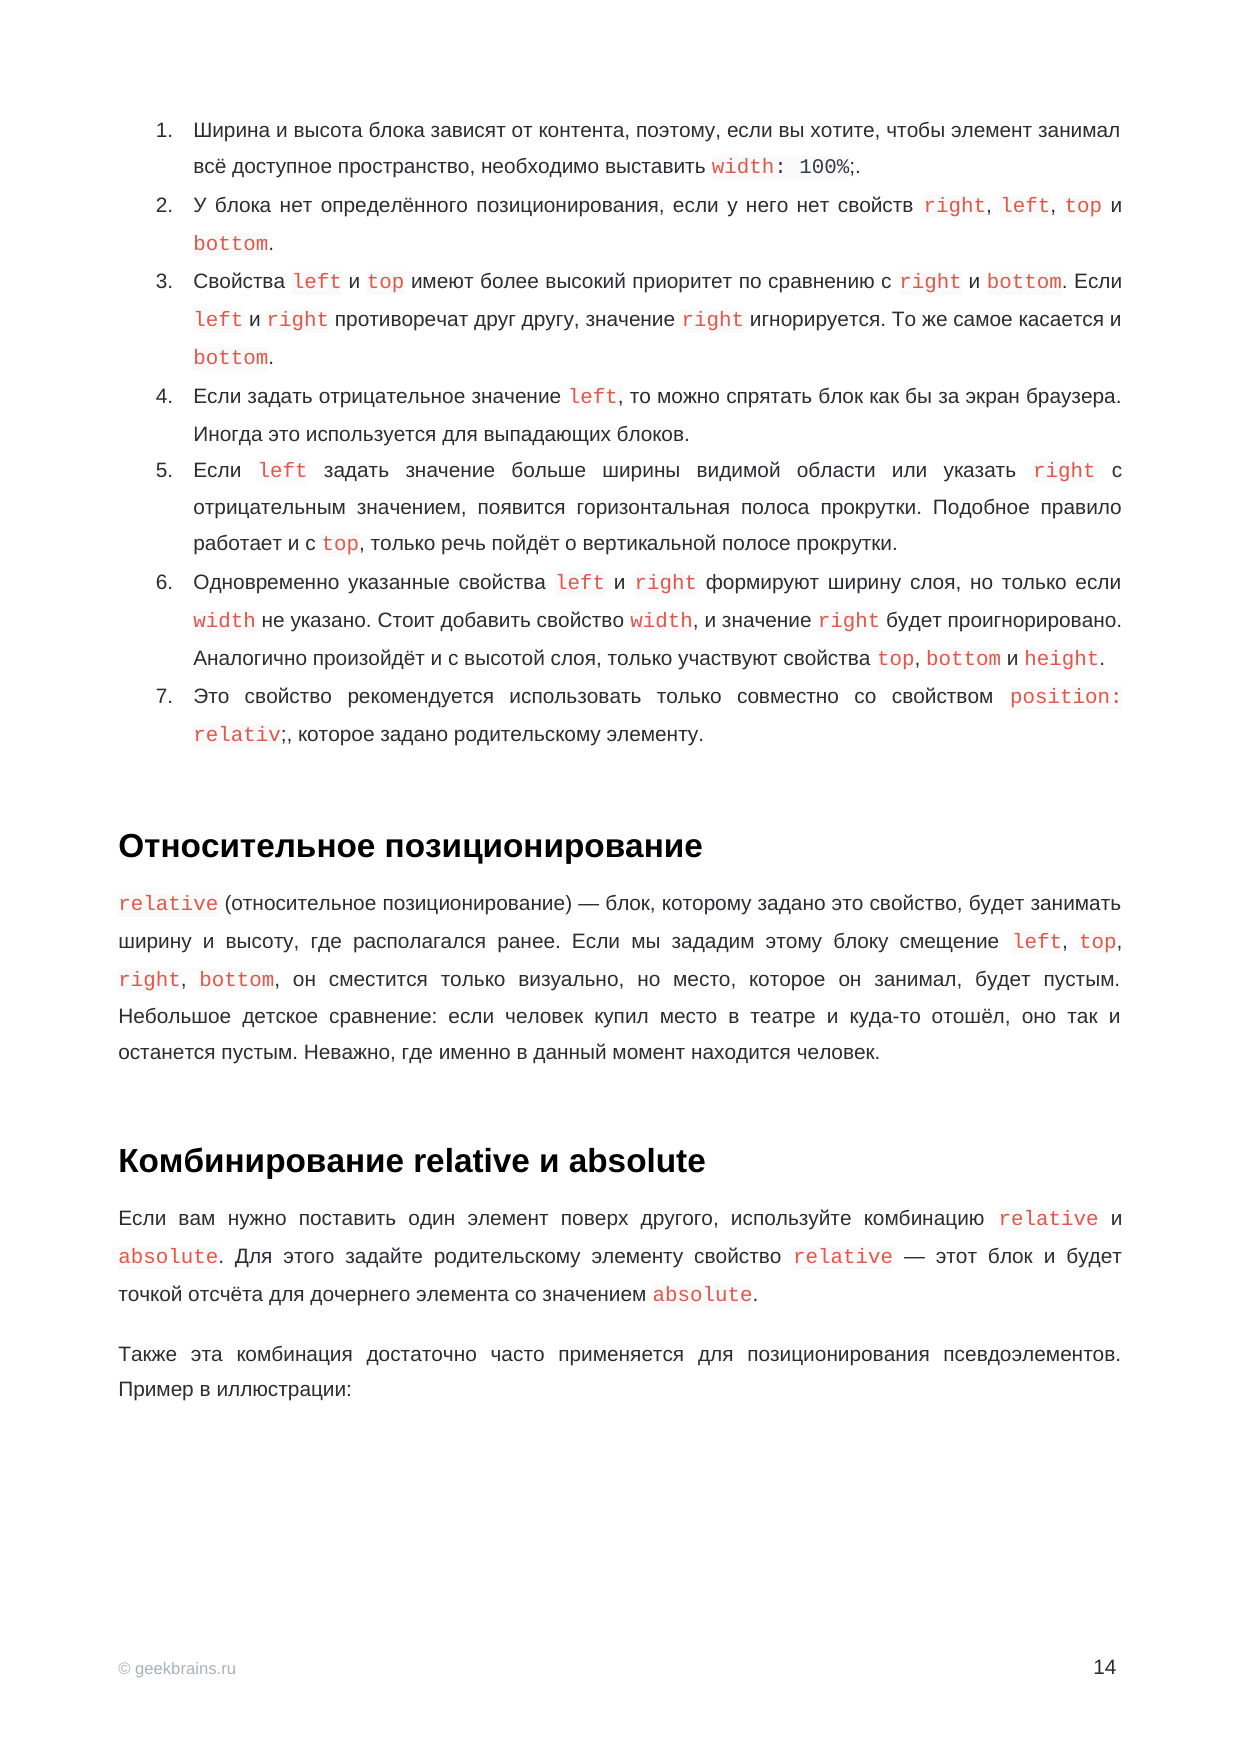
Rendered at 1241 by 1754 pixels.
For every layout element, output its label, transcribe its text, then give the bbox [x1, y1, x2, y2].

list Свойства left и top имеют более высокий приоритет по сравнению с right и bottom. Если left и right противоречат друг другу, значение right игнорируется. То же самое касается и bottom. [156, 269, 1122, 371]
list Это свойство рекомендуется использовать только совместно со свойством position: relativ;, которое задано родительскому элементу. [156, 684, 1122, 748]
list Одновременно указанные свойства left и right формируют ширину слоя, но только если width не указано. Стоит добавить свойство width, и значение right будет проигнорировано. Аналогично произойдёт и с высотой слоя, только участвуют свойства top, bottom и height. [156, 570, 1122, 671]
list У блока нет определённого позиционирования, если у него нет свойств right, left, top и bottom. [156, 193, 1122, 256]
text relative (относительное позиционирование) — блок, которому задано это свойство, будет занимать ширину и высоту, где располагался ранее. Если мы зададим этому блоку смещение left, top, right, bottom, он сместится только визуально, но место, которое он занимал, будет пустым. Небольшое детское сравнение: если человек купил место в театре и куда-то отошёл, оно так и останется пустым. Неважно, где именно в данный момент находится человек. [118, 891, 1122, 1064]
list Ширина и высота блока зависят от контента, поэтому, если вы хотите, чтобы элемент занимал всё доступное пространство, необходимо выставить width: 100%;. [156, 118, 1122, 180]
list Если left задать значение больше ширины видимой области или указать right с отрицательным значением, появится горизонтальная полоса прокрутки. Подобное правило работает и с top, только речь пойдёт о вертикальной полосе прокрутки. [156, 457, 1122, 557]
text Также эта комбинация достаточно часто применяется для позиционирования псевдоэлементов. Пример в иллюстрации: [118, 1341, 1122, 1401]
text Если вам нужно поставить один элемент поверх другого, используйте комбинацию relative и absolute. Для этого задайте родительскому элементу свойство relative — этот блок и будет точкой отсчёта для дочернего элемента со значением absolute. [118, 1206, 1122, 1308]
subtitle Комбинирование relative и absolute [118, 1141, 1122, 1179]
subtitle Относительное позиционирование [118, 826, 1122, 864]
list Если задать отрицательное значение left, то можно спрятать блок как бы за экран браузера. Иногда это используется для выпадающих блоков. [156, 384, 1122, 445]
